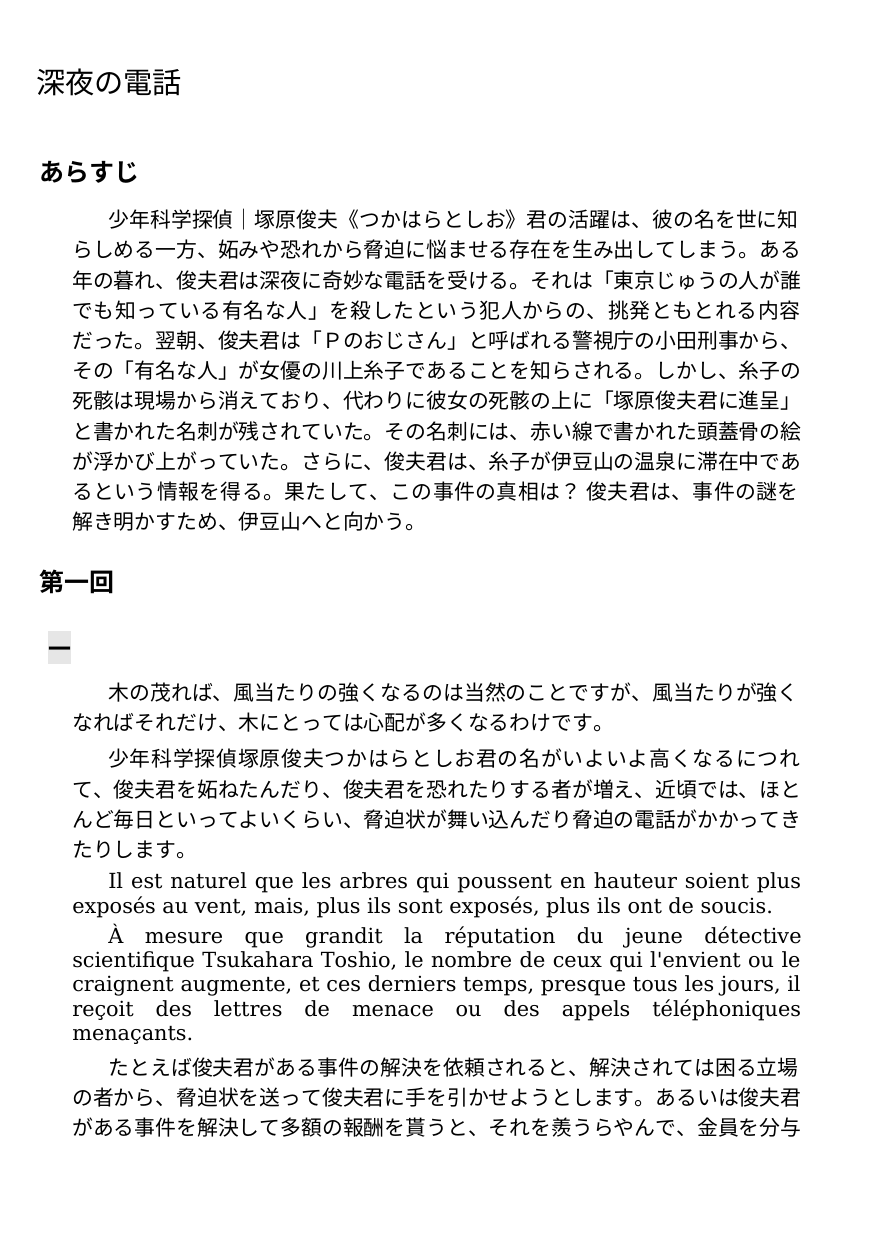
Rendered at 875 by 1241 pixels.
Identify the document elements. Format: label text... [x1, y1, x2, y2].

text 木の茂れば、風当たりの強くなるのは当然のことですが、風当たりが強くなればそれだけ、木にとっては心配が多くなるわけです。 [72, 676, 802, 737]
text À mesure que grandit la réputation du jeune détective scientifique Tsukahara Toshio, le nombre de ceux qui l'envient ou le craignent augmente, et ces derniers temps, presque tous les jours, il reçoit des lettres de menace ou des appels téléphoniques menaçants. [72, 924, 802, 1045]
subtitle あらすじ [36, 149, 838, 192]
text 少年科学探偵｜塚原俊夫《つかはらとしお》君の活躍は、彼の名を世に知らしめる一方、妬みや恐れから脅迫に悩ませる存在を生み出してしまう。ある年の暮れ、俊夫君は深夜に奇妙な電話を受ける。それは「東京じゅうの人が誰でも知っている有名な人」を殺したという犯人からの、挑発ともとれる内容だった。翌朝、俊夫君は「Ｐのおじさん」と呼ばれる警視庁の小田刑事から、その「有名な人」が女優の川上糸子であることを知らされる。しかし、糸子の死骸は現場から消えており、代わりに彼女の死骸の上に「塚原俊夫君に進呈」と書かれた名刺が残されていた。その名刺には、赤い線で書かれた頭蓋骨の絵が浮かび上がっていた。さらに、俊夫君は、糸子が伊豆山の温泉に滞在中であるという情報を得る。果たして、この事件の真相は？ 俊夫君は、事件の謎を解き明かすため、伊豆山へと向かう。 [72, 203, 802, 536]
subtitle 第一回 [36, 559, 838, 602]
subtitle 深夜の電話 [36, 60, 838, 102]
text たとえば俊夫君がある事件の解決を依頼されると、解決されては困る立場の者から、脅迫状を送って俊夫君に手を引かせようとします。あるいは俊夫君がある事件を解決して多額の報酬を貰うと、それを羨うらやんで、金員を分与 [72, 1051, 802, 1142]
text 少年科学探偵塚原俊夫つかはらとしお君の名がいよいよ高くなるにつれて、俊夫君を妬ねたんだり、俊夫君を恐れたりする者が増え、近頃では、ほとんど毎日といってよいくらい、脅迫状が舞い込んだり脅迫の電話がかかってきたりします。 [72, 743, 802, 863]
subtitle 一 [71, 631, 838, 664]
text Il est naturel que les arbres qui poussent en hauteur soient plus exposés au vent, mais, plus ils sont exposés, plus ils ont de soucis. [72, 869, 802, 918]
